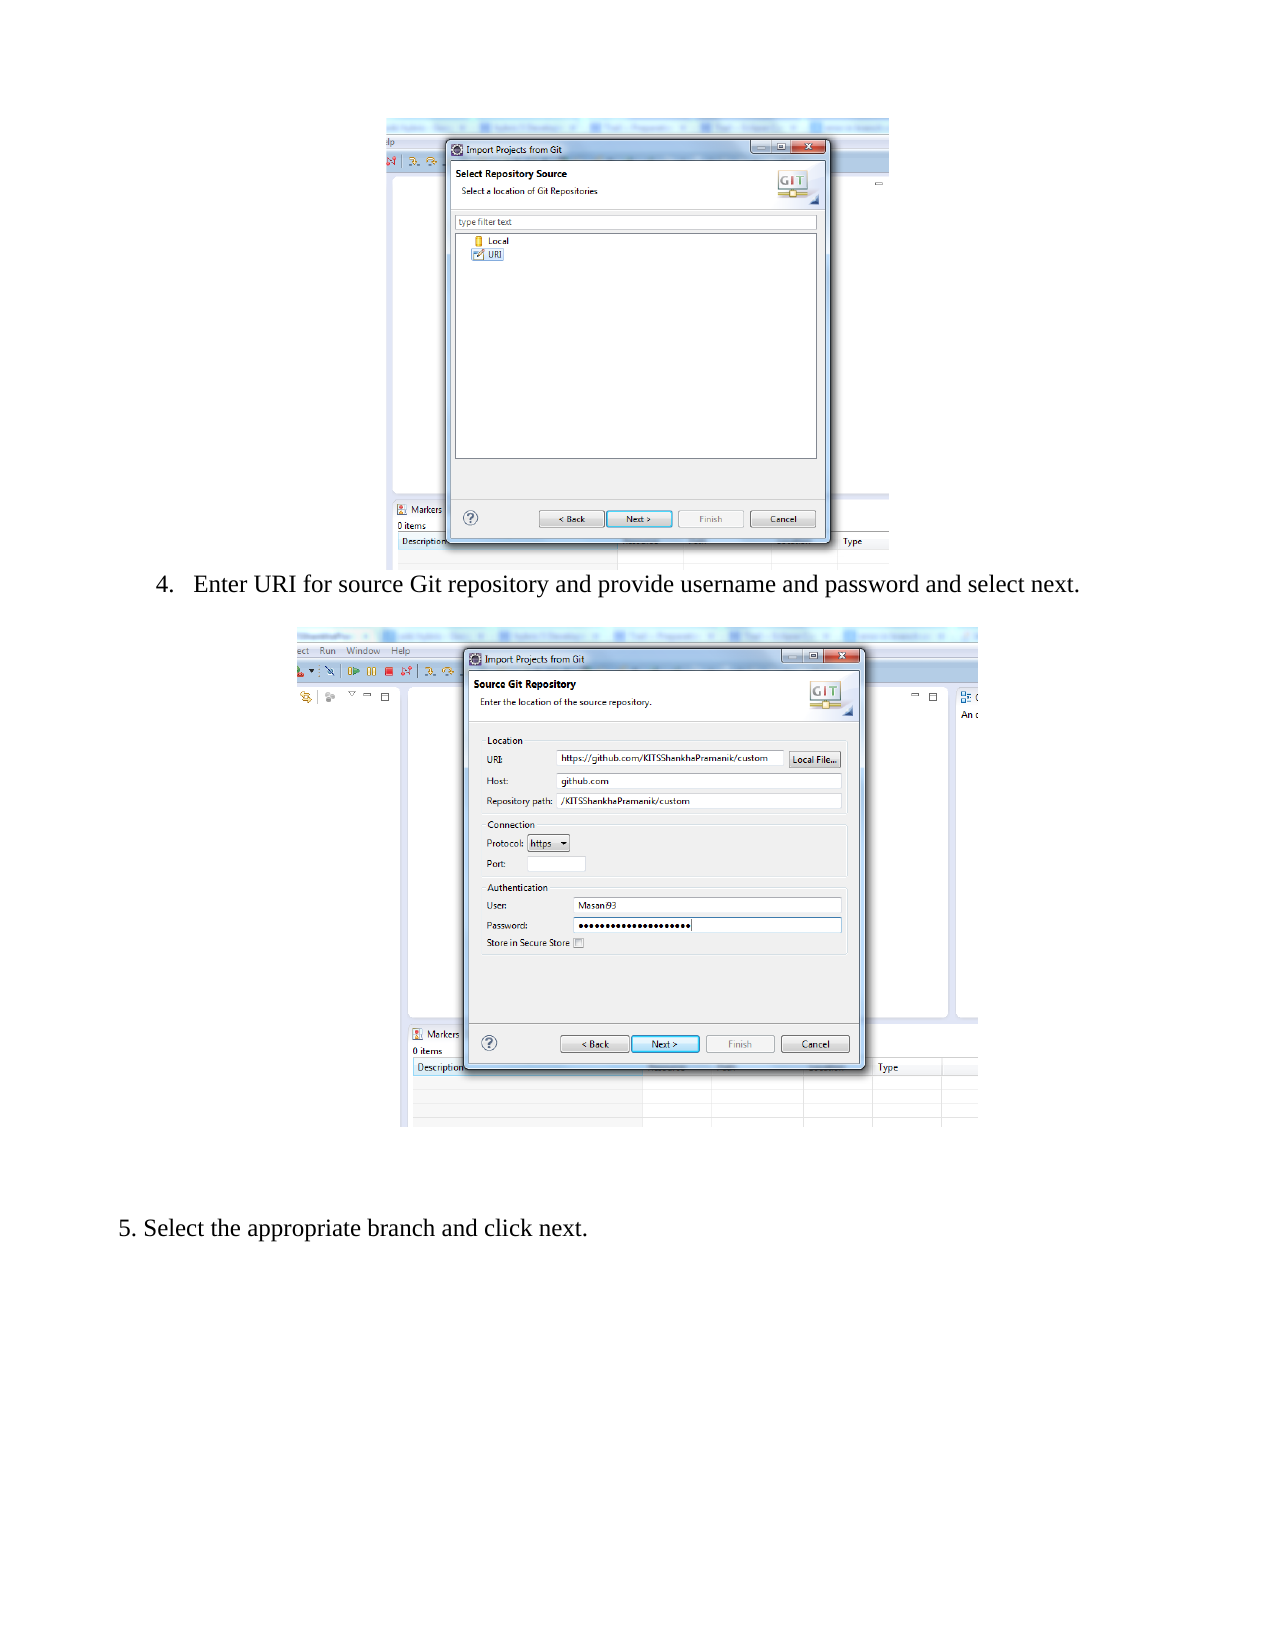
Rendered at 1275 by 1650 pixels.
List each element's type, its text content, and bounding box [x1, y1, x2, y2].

list Enter URI for source Git repository and provide username and password and select next. [156, 118, 1157, 598]
text 5. Select the appropriate branch and click next. [118, 1213, 1157, 1242]
picture [386, 118, 889, 570]
picture [297, 627, 978, 1127]
